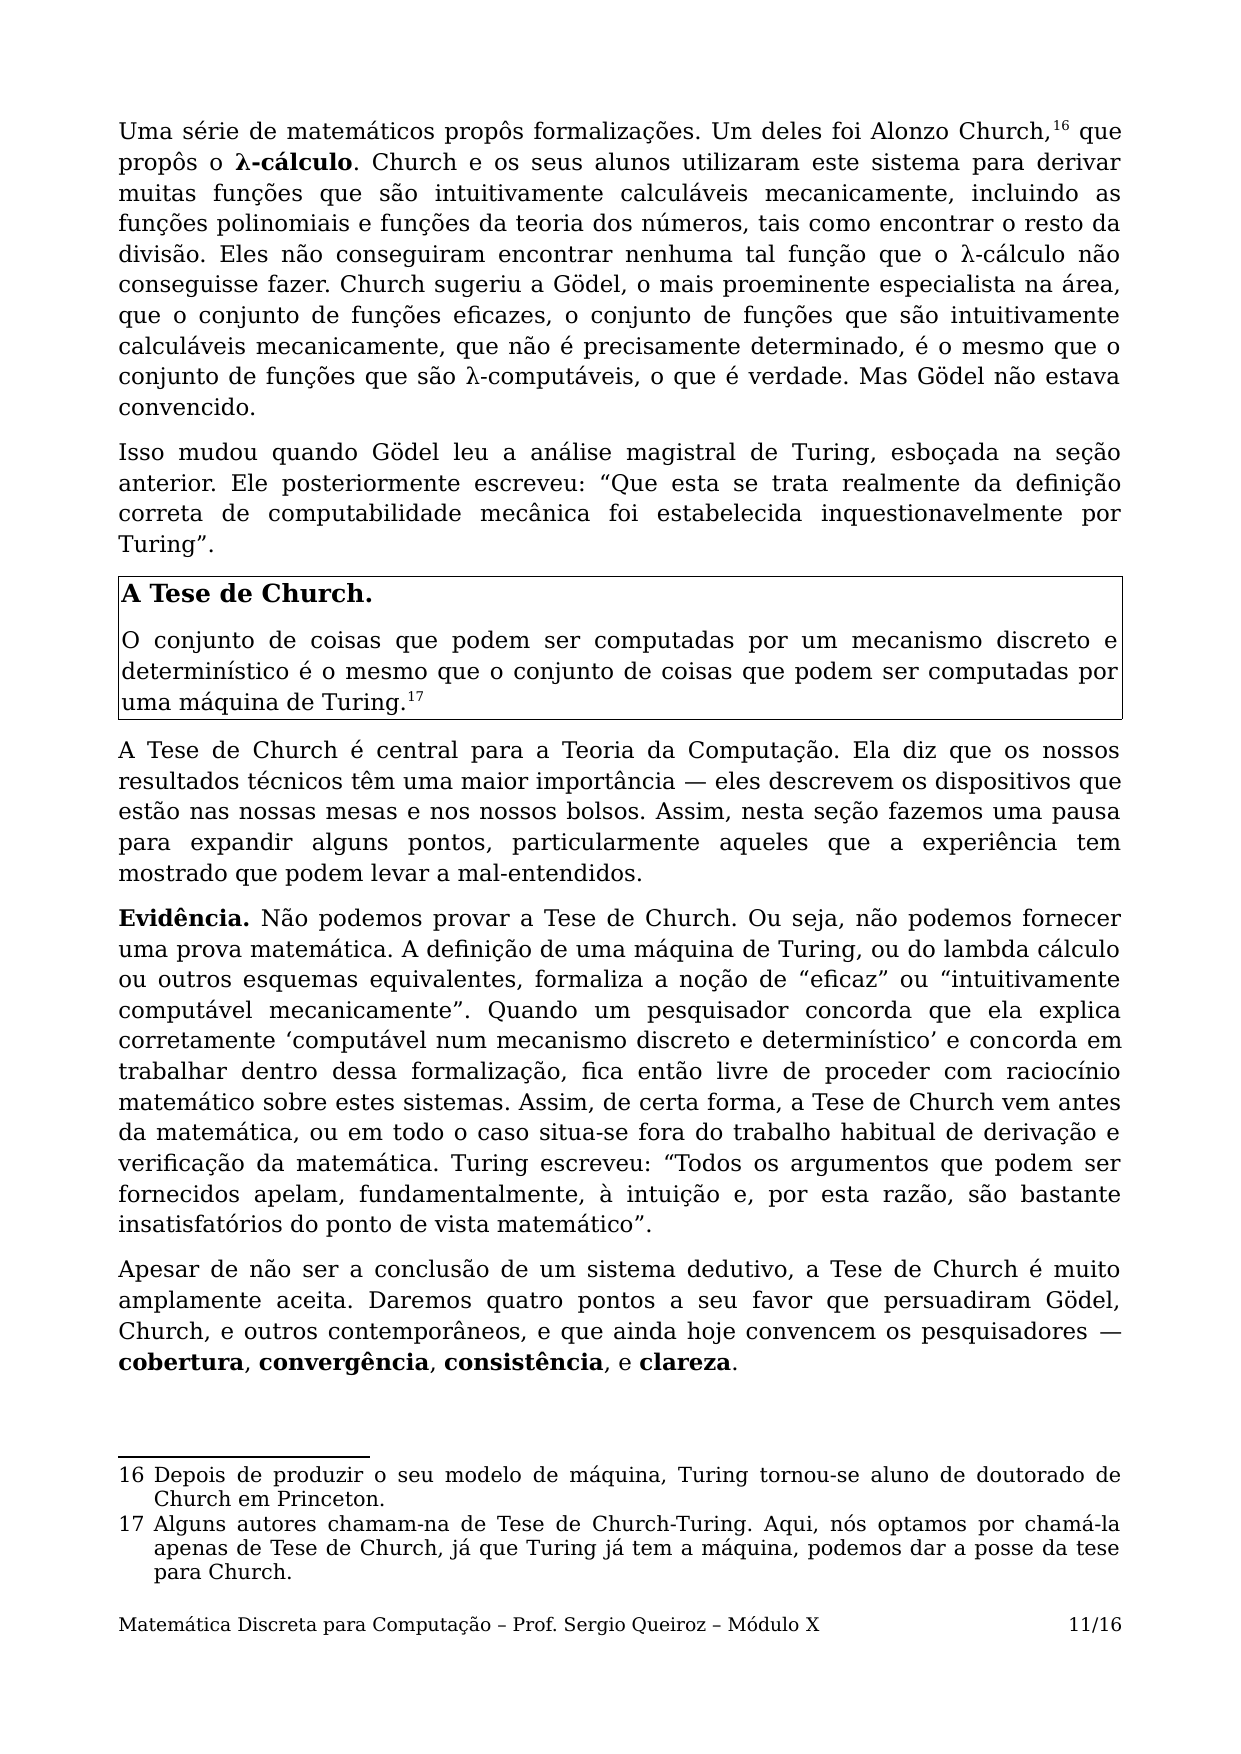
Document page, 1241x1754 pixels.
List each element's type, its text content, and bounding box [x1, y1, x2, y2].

text O conjunto de coisas que podem ser computadas por um mecanismo discreto e determinístico é o mesmo que o conjunto de coisas que podem ser computadas por uma máquina de Turing. [119, 625, 1122, 719]
text Isso mudou quando Gödel leu a análise magistral de Turing, esboçada na seção anterior. Ele posteriormente escreveu: “Que esta se trata realmente da definição correta de computabilidade mecânica foi estabelecida inquestionavelmente por Turing”. [118, 439, 1122, 558]
text Apesar de não ser a conclusão de um sistema dedutivo, a Tese de Church é muito amplamente aceita. Daremos quatro pontos a seu favor que persuadiram Gödel, Church, e outros contemporâneos, e que ainda hoje convencem os pesquisadores — cobertura, convergência, consistência, e clareza. [118, 1257, 1122, 1376]
text Alguns autores chamam-na de Tese de Church-Turing. Aqui, nós optamos por chamá-la apenas de Tese de Church, já que Turing já tem a máquina, podemos dar a posse da tese para Church. [118, 1512, 1122, 1584]
text A Tese de Church é central para a Teoria da Computação. Ela diz que os nossos resultados técnicos têm uma maior importância — eles descrevem os dispositivos que estão nas nossas mesas e nos nossos bolsos. Assim, nesta seção fazemos uma pausa para expandir alguns pontos, particularmente aqueles que a experiência tem mostrado que podem levar a mal-entendidos. [118, 737, 1122, 886]
text Evidência. Não podemos provar a Tese de Church. Ou seja, não podemos fornecer uma prova matemática. A definição de uma máquina de Turing, ou do lambda cálculo ou outros esquemas equivalentes, formaliza a noção de “eficaz” ou “intuitivamente computável mecanicamente”. Quando um pesquisador concorda que ela explica corretamente ‘computável num mecanismo discreto e determinístico’ e concorda em trabalhar dentro dessa formalização, fica então livre de proceder com raciocínio matemático sobre estes sistemas. Assim, de certa forma, a Tese de Church vem antes da matemática, ou em todo o caso situa-se fora do trabalho habitual de derivação e verificação da matemática. Turing escreveu: “Todos os argumentos que podem ser fornecidos apelam, fundamentalmente, à intuição e, por esta razão, são bastante insatisfatórios do ponto de vista matemático”. [118, 905, 1122, 1238]
text Uma série de matemáticos propôs formalizações. Um deles foi Alonzo Church, que propôs o λ-cálculo. Church e os seus alunos utilizaram este sistema para derivar muitas funções que são intuitivamente calculáveis mecanicamente, incluindo as funções polinomiais e funções da teoria dos números, tais como encontrar o resto da divisão. Eles não conseguiram encontrar nenhuma tal função que o λ-cálculo não conseguisse fazer. Church sugeriu a Gödel, o mais proeminente especialista na área, que o conjunto de funções eficazes, o conjunto de funções que são intuitivamente calculáveis mecanicamente, que não é precisamente determinado, é o mesmo que o conjunto de funções que são λ-computáveis, o que é verdade. Mas Gödel não estava convencido. [118, 118, 1122, 421]
text Depois de produzir o seu modelo de máquina, Turing tornou-se aluno de doutorado de Church em Princeton. [118, 1463, 1122, 1512]
text A Tese de Church. [119, 577, 1122, 609]
